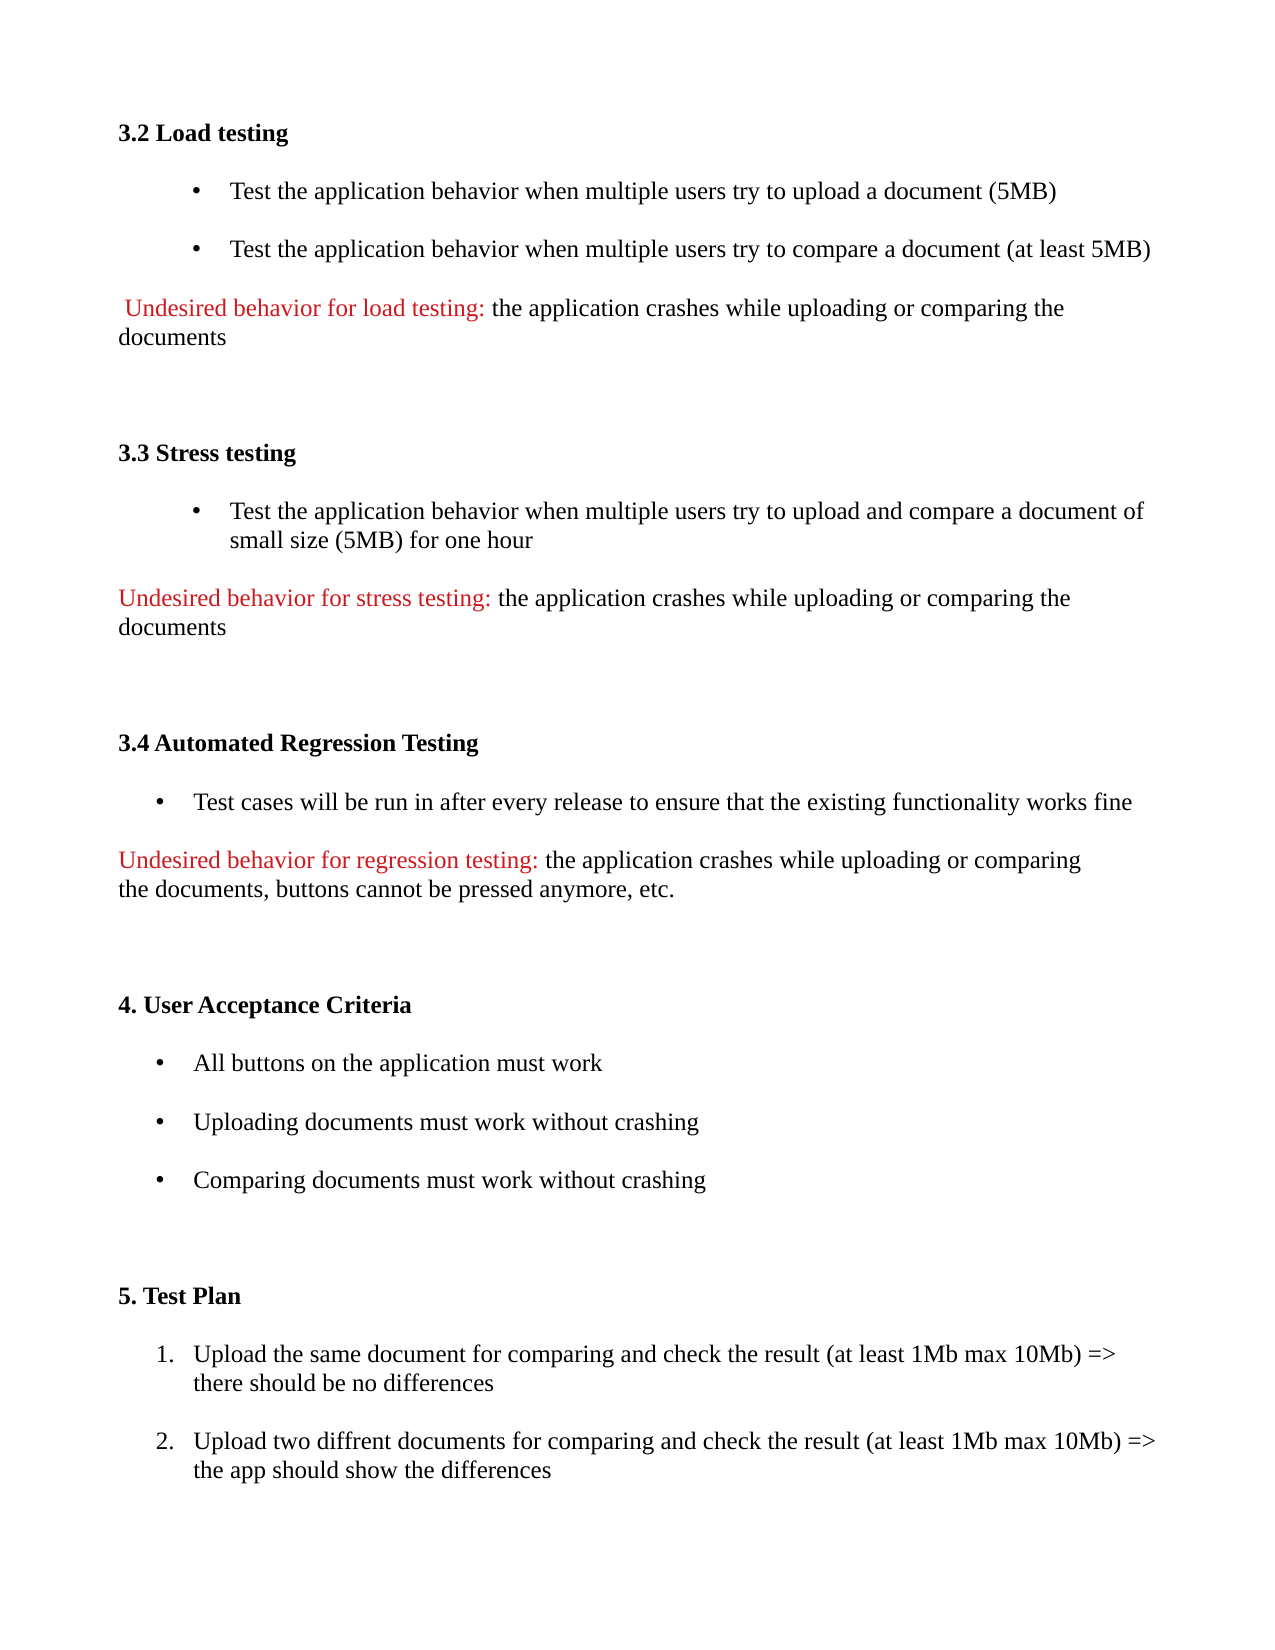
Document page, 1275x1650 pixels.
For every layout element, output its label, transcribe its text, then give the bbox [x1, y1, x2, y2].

text 4. User Acceptance Criteria [118, 990, 1098, 1019]
text 5. Test Plan [118, 1281, 1098, 1310]
list Upload the same document for comparing and check the result (at least 1Mb max 10Mb) => there should be no differences [156, 1339, 1157, 1397]
list Undesired behavior for load testing: the application crashes while uploading or comparing the documents [118, 293, 1098, 350]
list Upload two diffrent documents for comparing and check the result (at least 1Mb max 10Mb) => the app should show the differences [156, 1426, 1157, 1484]
list Uploading documents must work without crashing [156, 1107, 1157, 1135]
list All buttons on the application must work [156, 1048, 1157, 1077]
text 3.2 Load testing [118, 118, 1098, 147]
text 3.3 Stress testing [118, 438, 1098, 467]
list Test the application behavior when multiple users try to compare a document (at least 5MB) [192, 234, 1157, 263]
list Undesired behavior for regression testing: the application crashes while uploading or comparing the documents, buttons cannot be pressed anymore, etc. [118, 845, 1098, 902]
list Comparing documents must work without crashing [156, 1165, 1157, 1193]
list Test the application behavior when multiple users try to upload and compare a document of small size (5MB) for one hour [192, 496, 1157, 554]
list Undesired behavior for stress testing: the application crashes while uploading or comparing the documents [118, 583, 1098, 641]
list Test the application behavior when multiple users try to upload a document (5MB) [192, 176, 1157, 205]
text 3.4 Automated Regression Testing [118, 728, 1098, 757]
list Test cases will be run in after every release to ensure that the existing functionality works fine [156, 787, 1157, 815]
